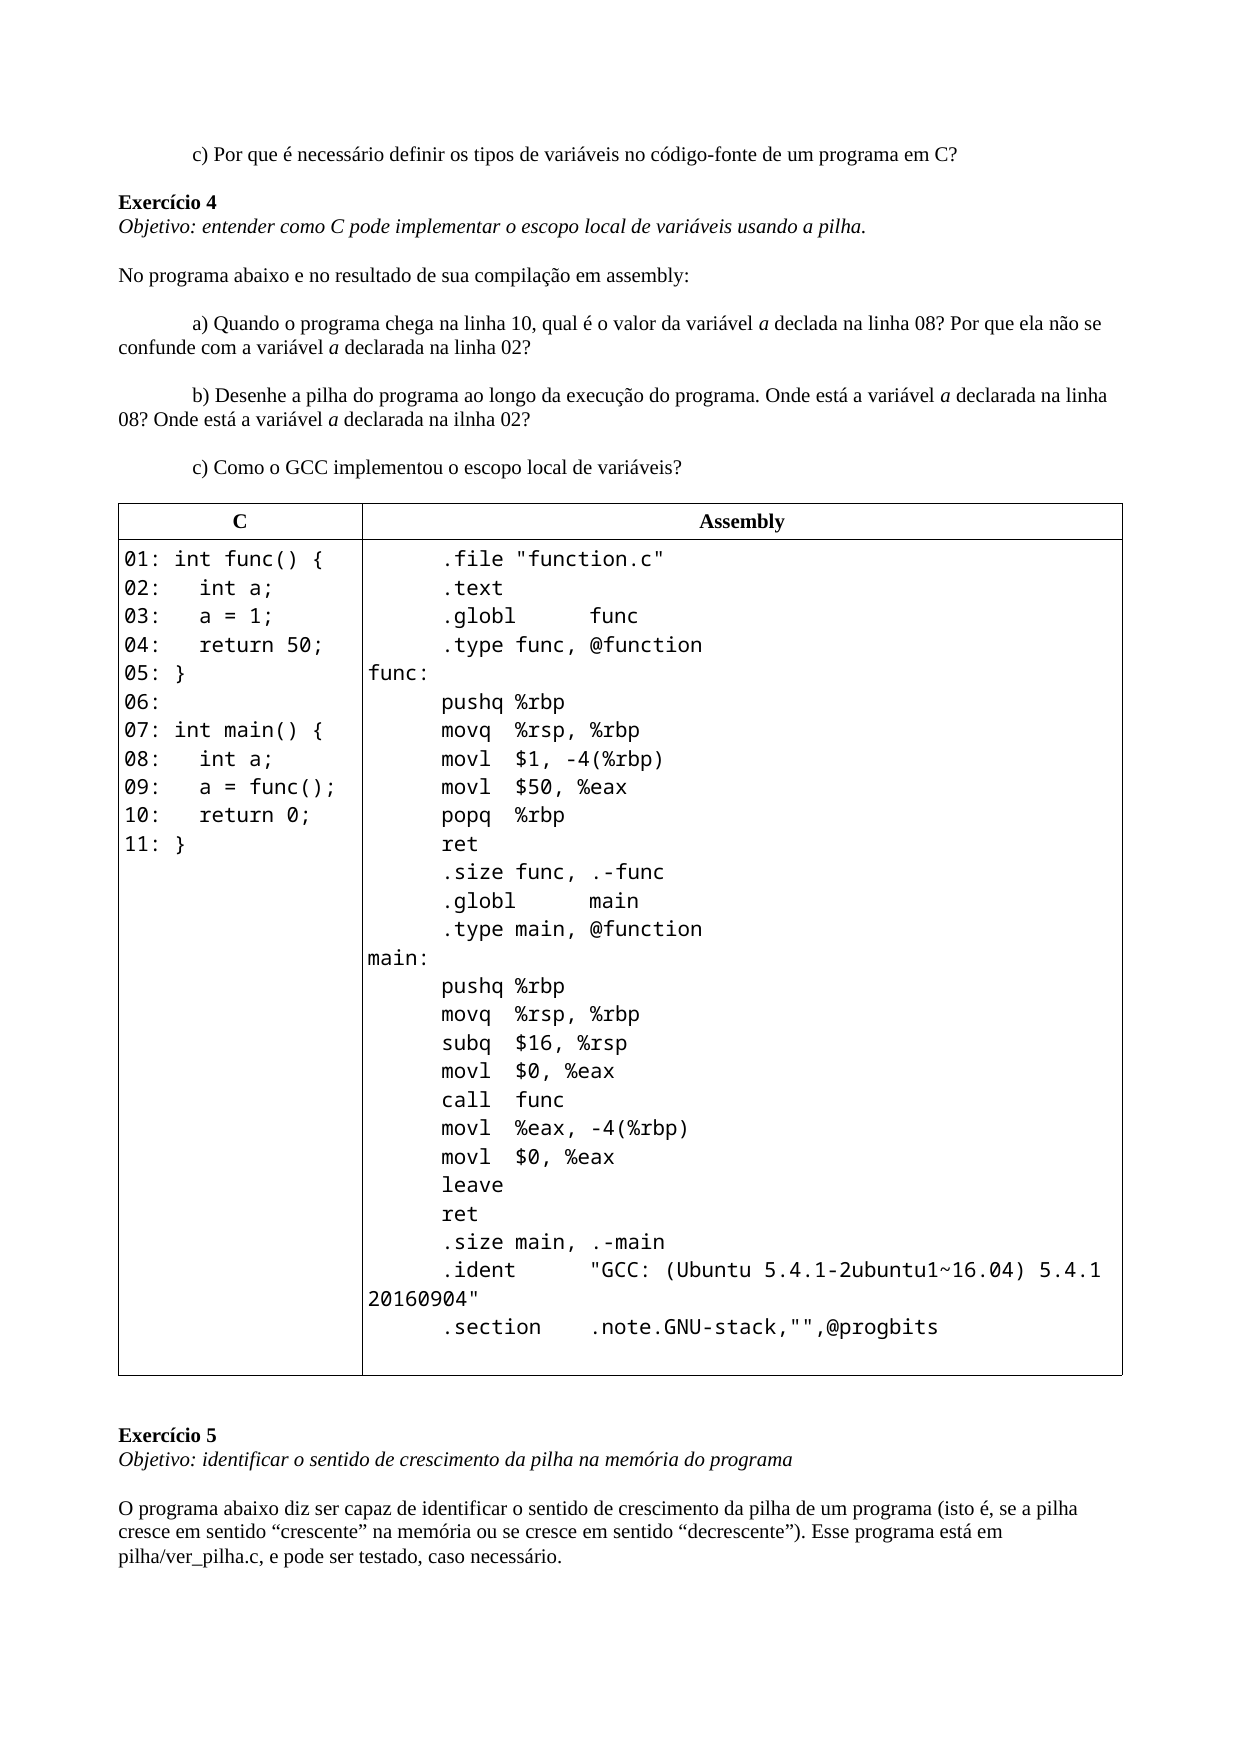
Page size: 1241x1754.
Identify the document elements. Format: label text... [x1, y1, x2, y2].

text c) Como o GCC implementou o escopo local de variáveis? [118, 455, 1122, 479]
text Exercício 4 [118, 190, 1122, 214]
text c) Por que é necessário definir os tipos de variáveis no código-fonte de um programa em C? [118, 142, 1122, 166]
text a) Quando o programa chega na linha 10, qual é o valor da variável a declada na linha 08? Por que ela não se confunde com a variável a declarada na linha 02? [118, 311, 1122, 359]
text b) Desenhe a pilha do programa ao longo da execução do programa. Onde está a variável a declarada na linha 08? Onde está a variável a declarada na ilnha 02? [118, 383, 1122, 431]
text Exercício 5 [118, 1423, 1122, 1447]
table_cell .file "function.c" .text .globl func .type func, @function func: pushq %rbp movq %rsp, %rbp movl $1, -4(%rbp) movl $50, %eax popq %rbp ret .size func, .-func .globl main .type main, @function main: pushq %rbp movq %rsp, %rbp subq $16, %rsp movl $0, %eax call func movl %eax, -4(%rbp) movl $0, %eax leave ret .size main, .-main .ident "GCC: (Ubuntu 5.4.1-2ubuntu1~16.04) 5.4.1 20160904" .section .note.GNU-stack,"",@progbits [363, 540, 1122, 1375]
text Objetivo: identificar o sentido de crescimento da pilha na memória do programa [118, 1447, 1122, 1471]
table_header C [119, 504, 362, 539]
text Objetivo: entender como C pode implementar o escopo local de variáveis usando a pilha. [118, 214, 1122, 238]
text O programa abaixo diz ser capaz de identificar o sentido de crescimento da pilha de um programa (isto é, se a pilha cresce em sentido “crescente” na memória ou se cresce em sentido “decrescente”). Esse programa está em pilha/ver_pilha.c, e pode ser testado, caso necessário. [118, 1495, 1122, 1568]
table_cell 01: int func() { 02: int a; 03: a = 1; 04: return 50; 05: } 06: 07: int main() { 08: int a; 09: a = func(); 10: return 0; 11: } [119, 540, 362, 1375]
text No programa abaixo e no resultado de sua compilação em assembly: [118, 262, 1122, 287]
table_header Assembly [363, 504, 1122, 539]
